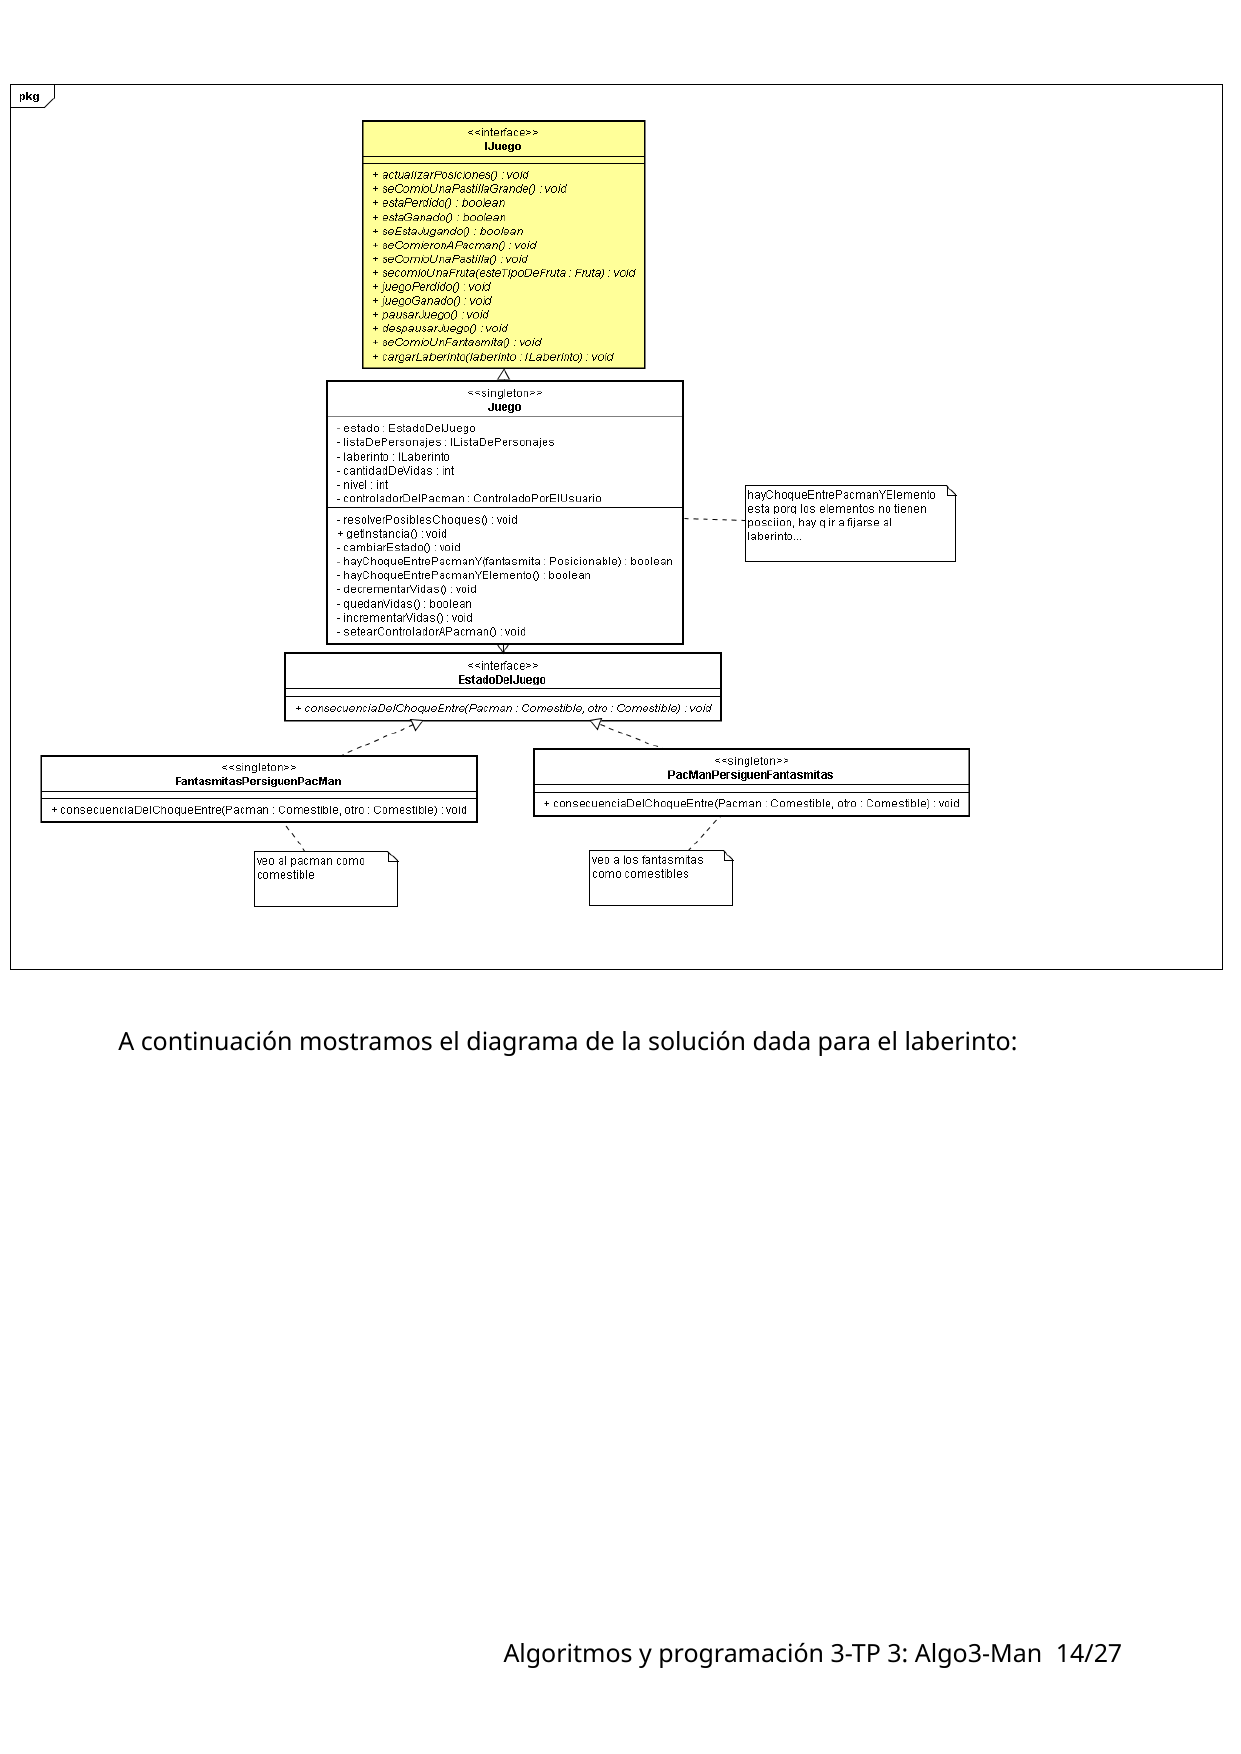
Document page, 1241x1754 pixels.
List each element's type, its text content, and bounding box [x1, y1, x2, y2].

text A continuación mostramos el diagrama de la solución dada para el laberinto: [118, 1024, 1122, 1058]
picture [0, 75, 1231, 978]
